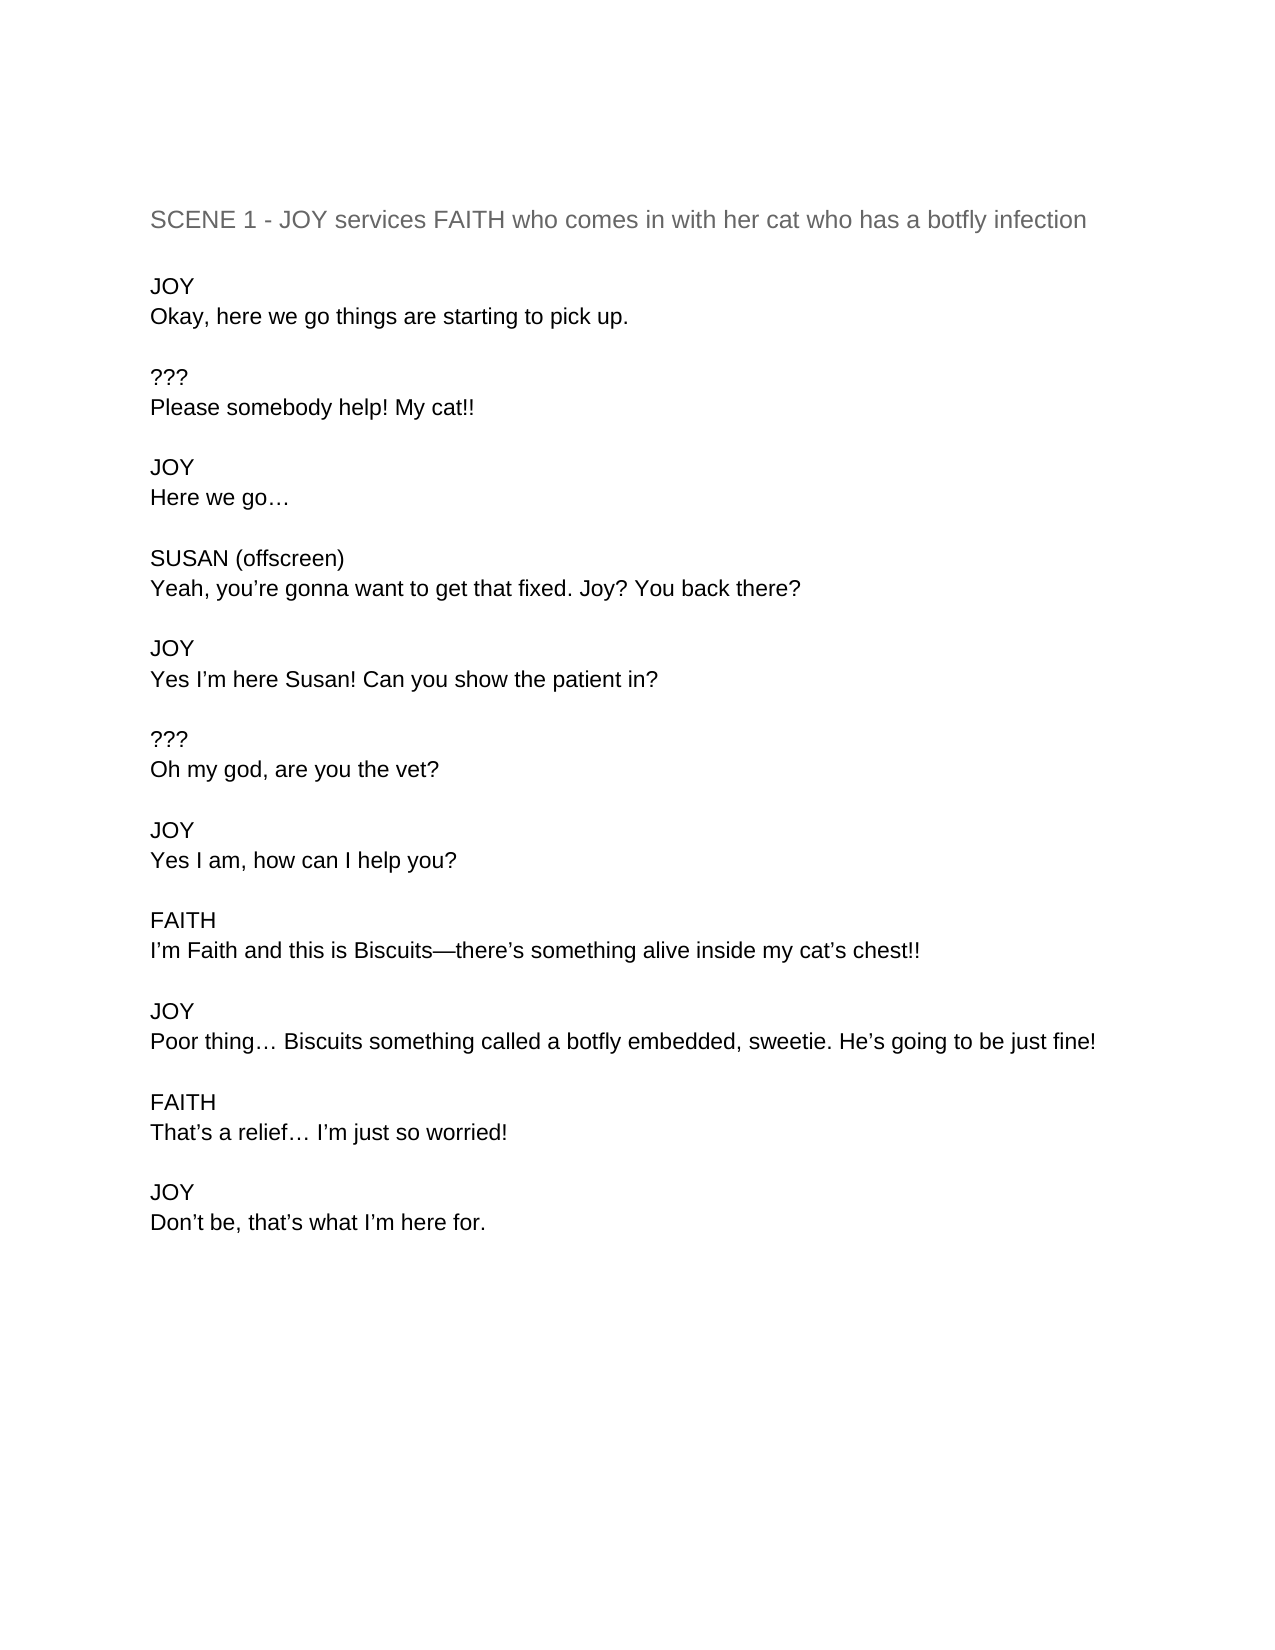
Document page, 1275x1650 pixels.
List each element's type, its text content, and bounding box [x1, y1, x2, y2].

text I’m Faith and this is Biscuits—there’s something alive inside my cat’s chest!! [150, 937, 1125, 964]
subtitle SCENE 1 - JOY services FAITH who comes in with her cat who has a botfly infection [150, 206, 1125, 234]
text FAITH [150, 907, 1125, 933]
text That’s a relief… I’m just so worried! [150, 1119, 1125, 1145]
text JOY [150, 817, 1125, 843]
text ??? [150, 363, 1125, 390]
text Here we go… [150, 484, 1125, 511]
text JOY [150, 998, 1125, 1024]
text FAITH [150, 1088, 1125, 1115]
text ??? [150, 726, 1125, 752]
text Don’t be, that’s what I’m here for. [150, 1209, 1125, 1236]
text Yeah, you’re gonna want to get that fixed. Joy? You back there? [150, 575, 1125, 601]
text JOY [150, 635, 1125, 662]
text Oh my god, are you the vet? [150, 756, 1125, 782]
text Please somebody help! My cat!! [150, 394, 1125, 420]
text JOY [150, 454, 1125, 480]
text Okay, here we go things are starting to pick up. [150, 303, 1125, 329]
text JOY [150, 273, 1125, 299]
text Yes I’m here Susan! Can you show the patient in? [150, 666, 1125, 692]
text Poor thing… Biscuits something called a botfly embedded, sweetie. He’s going to be just fine! [150, 1028, 1125, 1054]
text SUSAN (offscreen) [150, 545, 1125, 571]
text JOY [150, 1179, 1125, 1205]
text Yes I am, how can I help you? [150, 847, 1125, 873]
